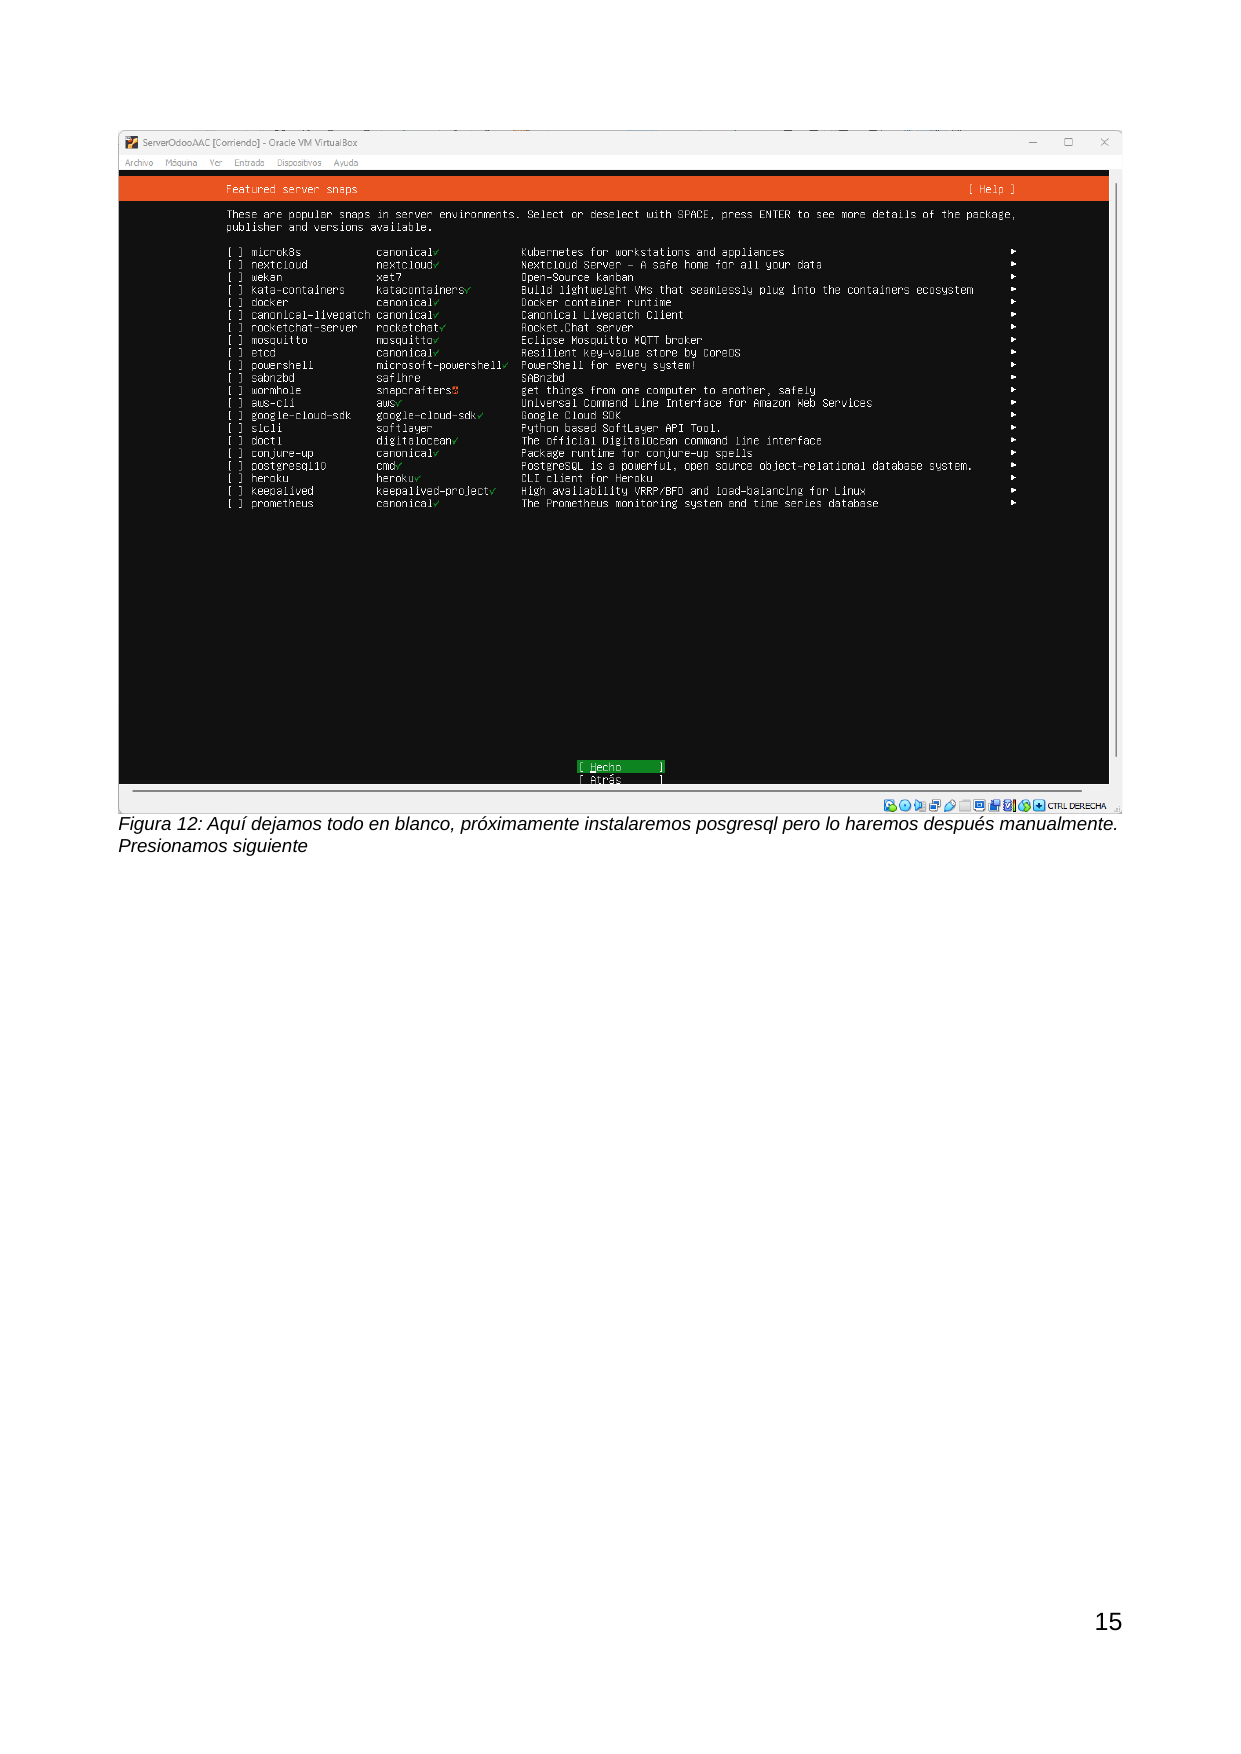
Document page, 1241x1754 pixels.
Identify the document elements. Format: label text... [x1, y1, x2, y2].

text Figura 12: Aquí dejamos todo en blanco, próximamente instalaremos posgresql pero lo haremos después manualmente. Presionamos siguiente [118, 814, 1122, 856]
picture [118, 130, 1123, 814]
